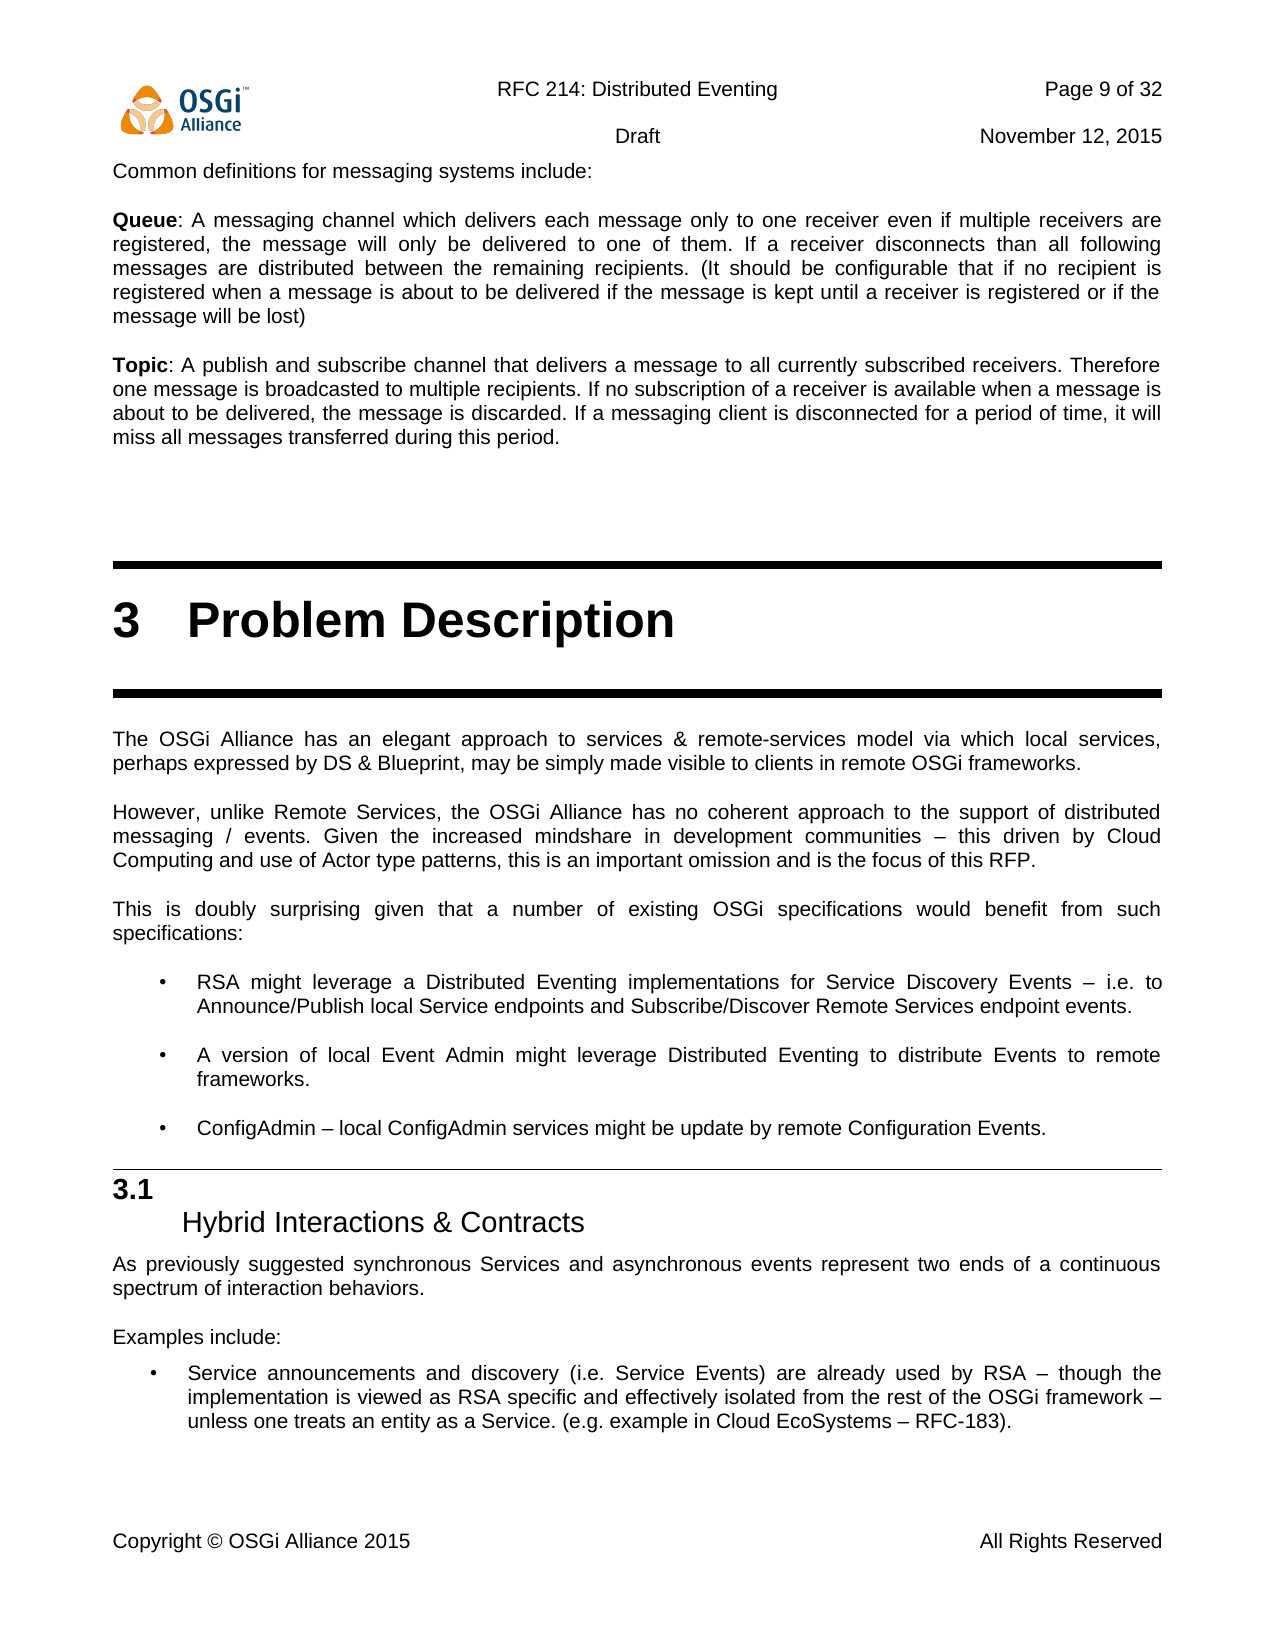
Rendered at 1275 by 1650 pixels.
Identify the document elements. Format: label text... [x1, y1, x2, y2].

text As previously suggested synchronous Services and asynchronous events represent two ends of a continuous spectrum of interaction behaviors. [112, 1252, 1162, 1299]
text This is doubly surprising given that a number of existing OSGi specifications would benefit from such specifications: [112, 897, 1162, 944]
list RSA might leverage a Distributed Eventing implementations for Service Discovery Events – i.e. to Announce/Publish local Service endpoints and Subscribe/Discover Remote Services endpoint events. [159, 969, 1162, 1018]
subtitle Hybrid Interactions & Contracts [112, 1170, 1162, 1239]
picture [113, 78, 257, 142]
text The OSGi Alliance has an elegant approach to services & remote-services model via which local services, perhaps expressed by DS & Blueprint, may be simply made visible to clients in remote OSGi frameworks. [112, 727, 1162, 775]
text Queue: A messaging channel which delivers each message only to one receiver even if multiple receivers are registered, the message will only be delivered to one of them. If a receiver disconnects than all following messages are distributed between the remaining recipients. (It should be configurable that if no recipient is registered when a message is about to be delivered if the message is kept until a receiver is registered or if the message will be lost) [112, 208, 1162, 328]
subtitle Problem Description [112, 562, 1162, 698]
list Service announcements and discovery (i.e. Service Events) are already used by RSA – though the implementation is viewed as RSA specific and effectively isolated from the rest of the OSGi framework – unless one treats an entity as a Service. (e.g. example in Cloud EcoSystems – RFC-183). [150, 1361, 1162, 1433]
list ConfigAdmin – local ConfigAdmin services might be update by remote Configuration Events. [159, 1116, 1162, 1140]
text Examples include: [112, 1324, 1162, 1348]
text Common definitions for messaging systems include: [112, 159, 1162, 183]
text Topic: A publish and subscribe channel that delivers a message to all currently subscribed receivers. Therefore one message is broadcasted to multiple recipients. If no subscription of a receiver is available when a message is about to be delivered, the message is discarded. If a messaging client is disconnected for a period of time, it will miss all messages transferred during this period. [112, 353, 1162, 448]
text However, unlike Remote Services, the OSGi Alliance has no coherent approach to the support of distributed messaging / events. Given the increased mindshare in development communities – this driven by Cloud Computing and use of Actor type patterns, this is an important omission and is the focus of this RFP. [112, 800, 1162, 872]
list A version of local Event Admin might leverage Distributed Eventing to distribute Events to remote frameworks. [159, 1043, 1162, 1091]
